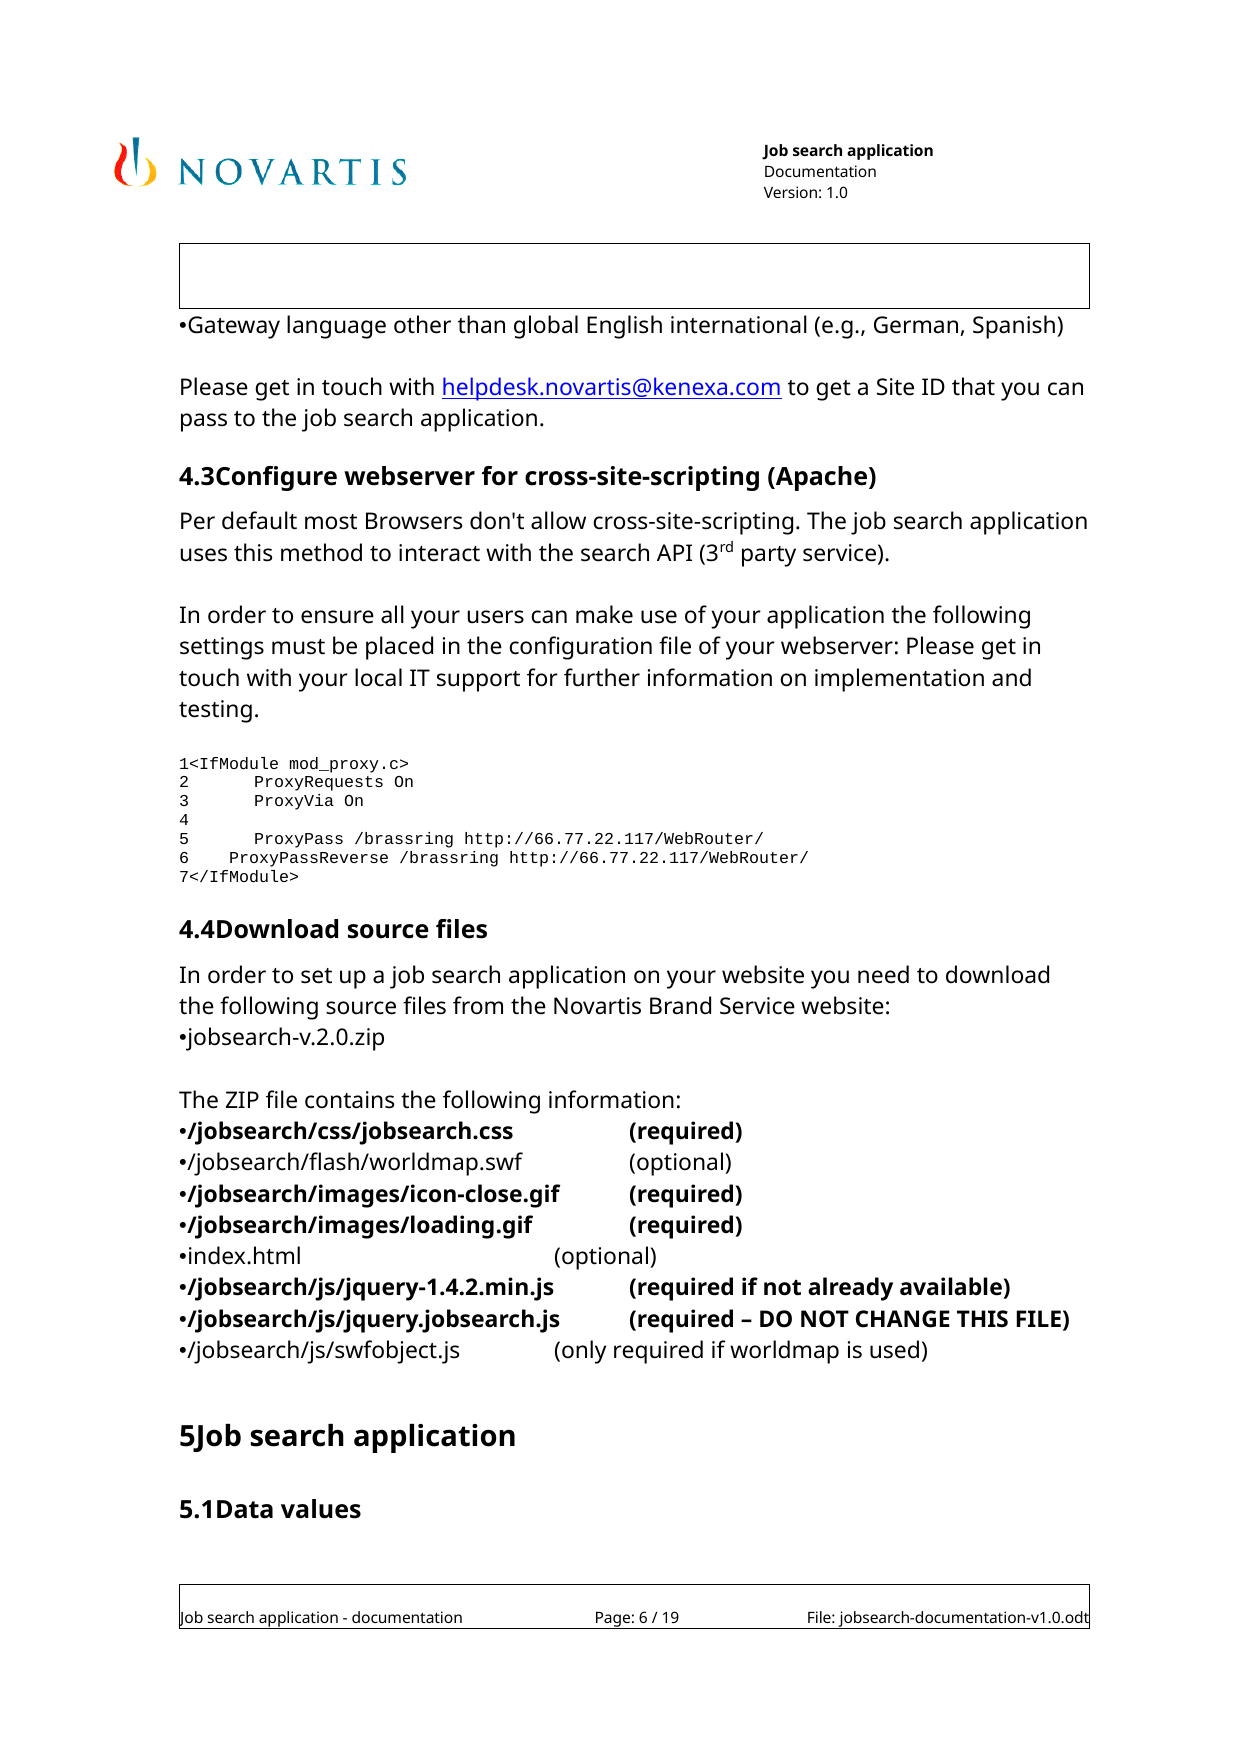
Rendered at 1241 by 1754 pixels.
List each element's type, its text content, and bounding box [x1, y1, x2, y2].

list jobsearch-v.2.0.zip [179, 1021, 1090, 1052]
list /jobsearch/flash/worldmap.swf (optional) [179, 1146, 1090, 1177]
text In order to ensure all your users can make use of your application the following settings must be placed in the configuration file of your webserver: Please get in touch with your local IT support for further information on implementation and testing. [179, 599, 1090, 724]
subtitle Job search application [179, 1415, 1090, 1455]
list ProxyPassReverse /brassring http://66.77.22.117/WebRouter/ [179, 849, 1090, 868]
text In order to set up a job search application on your website you need to download the following source files from the Novartis Brand Service website: [179, 959, 1090, 1021]
list <IfModule mod_proxy.c> [179, 755, 1090, 774]
text The ZIP file contains the following information: [179, 1084, 1090, 1115]
list ProxyVia On [179, 793, 1090, 812]
list /jobsearch/js/swfobject.js (only required if worldmap is used) [179, 1334, 1090, 1365]
list /jobsearch/images/icon-close.gif (required) [179, 1177, 1090, 1209]
list /jobsearch/js/jquery-1.4.2.min.js (required if not already available) [179, 1271, 1090, 1302]
list /jobsearch/js/jquery.jobsearch.js (required – DO NOT CHANGE THIS FILE) [179, 1302, 1090, 1334]
subtitle Download source files [179, 912, 1090, 946]
list ProxyPass /brassring http://66.77.22.117/WebRouter/ [179, 831, 1090, 849]
text Please get in touch with helpdesk.novartis@kenexa.com to get a Site ID that you can pass to the job search application. [179, 371, 1090, 434]
list /jobsearch/css/jobsearch.css (required) [179, 1115, 1090, 1146]
list /jobsearch/images/loading.gif (required) [179, 1209, 1090, 1240]
text Per default most Browsers don't allow cross-site-scripting. The job search application uses this method to interact with the search API (3rd party service). [179, 505, 1090, 568]
subtitle Data values [179, 1492, 1090, 1526]
list Gateway language other than global English international (e.g., German, Spanish) [179, 309, 1090, 340]
list </IfModule> [179, 868, 1090, 887]
subtitle Configure webserver for cross-site-scripting (Apache) [179, 459, 1090, 493]
list index.html (optional) [179, 1240, 1090, 1271]
list ProxyRequests On [179, 774, 1090, 793]
